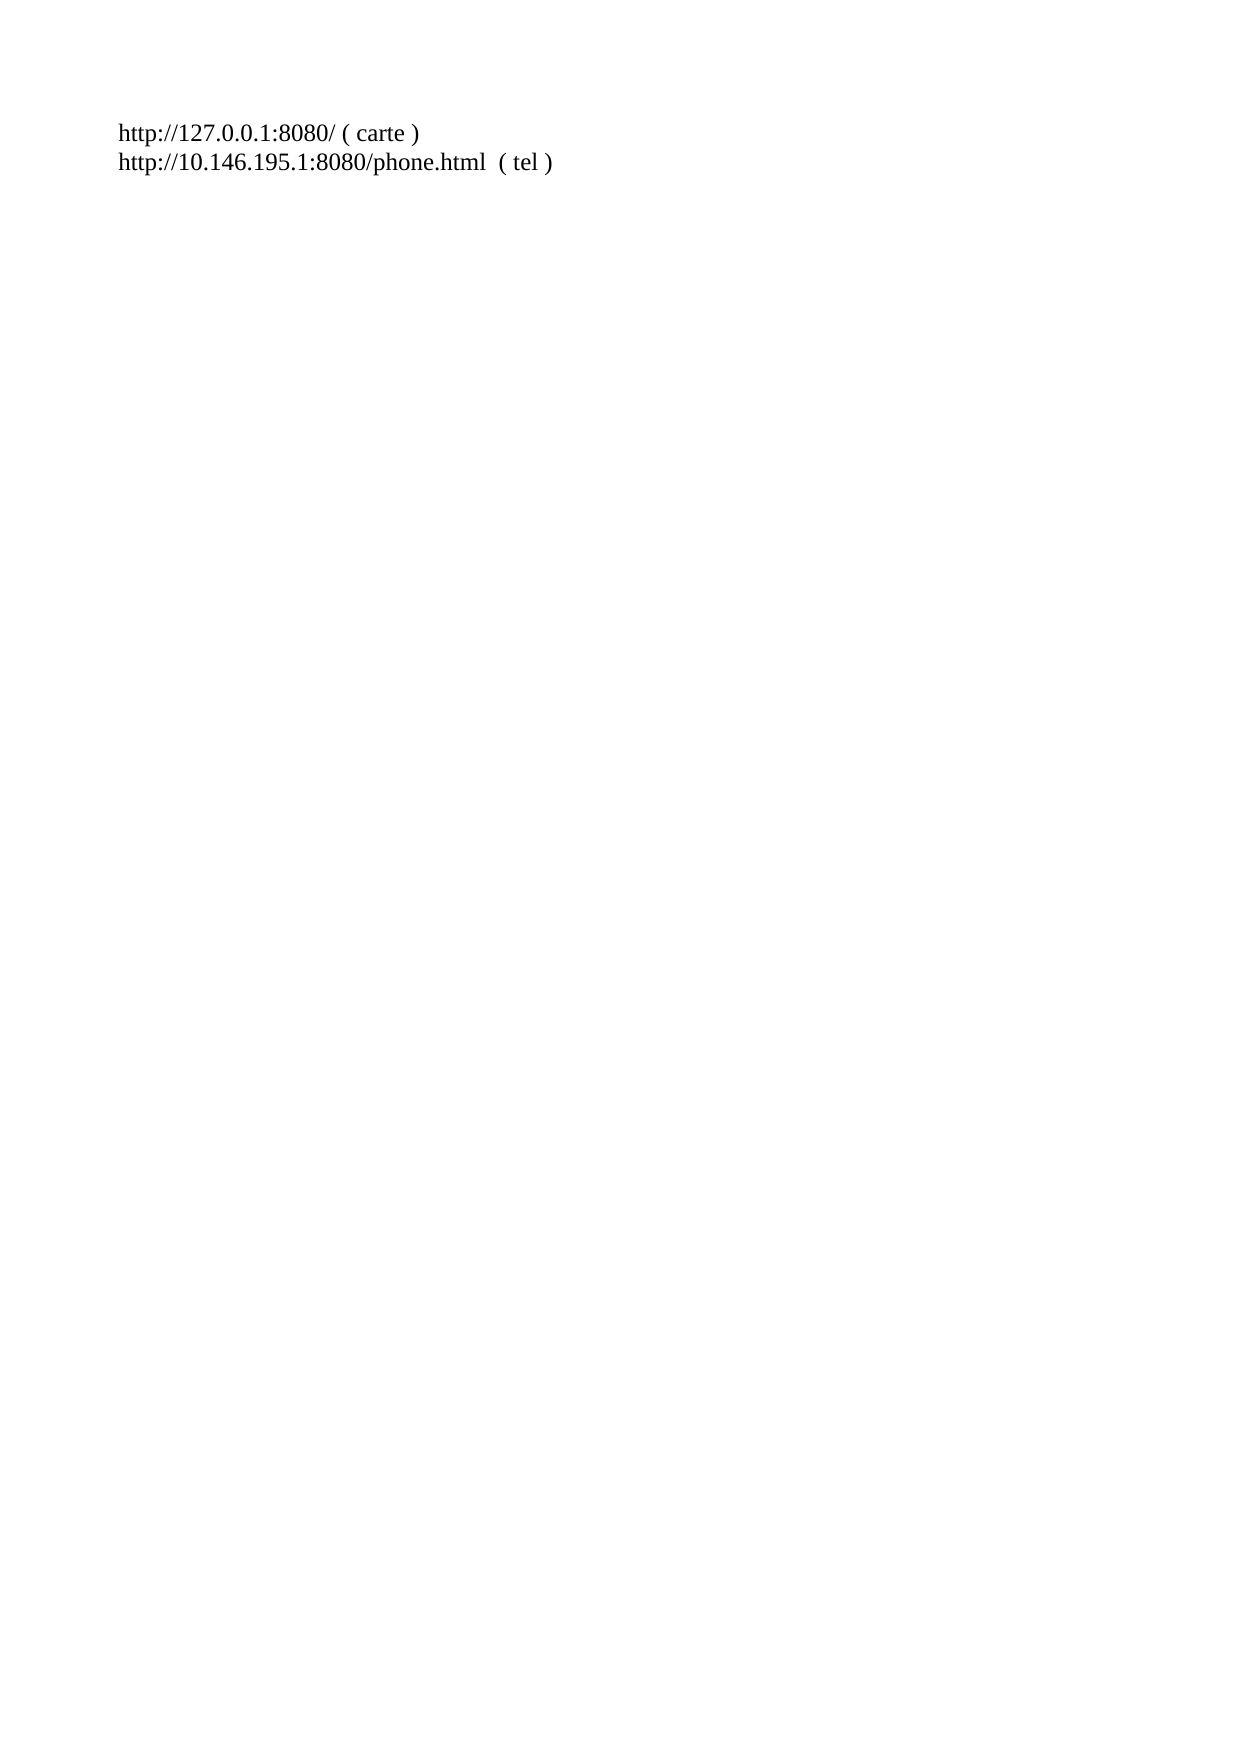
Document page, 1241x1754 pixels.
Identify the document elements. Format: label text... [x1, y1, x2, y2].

text http://10.146.195.1:8080/phone.html ( tel ) [118, 147, 1122, 176]
text http://127.0.0.1:8080/ ( carte ) [118, 118, 1122, 147]
